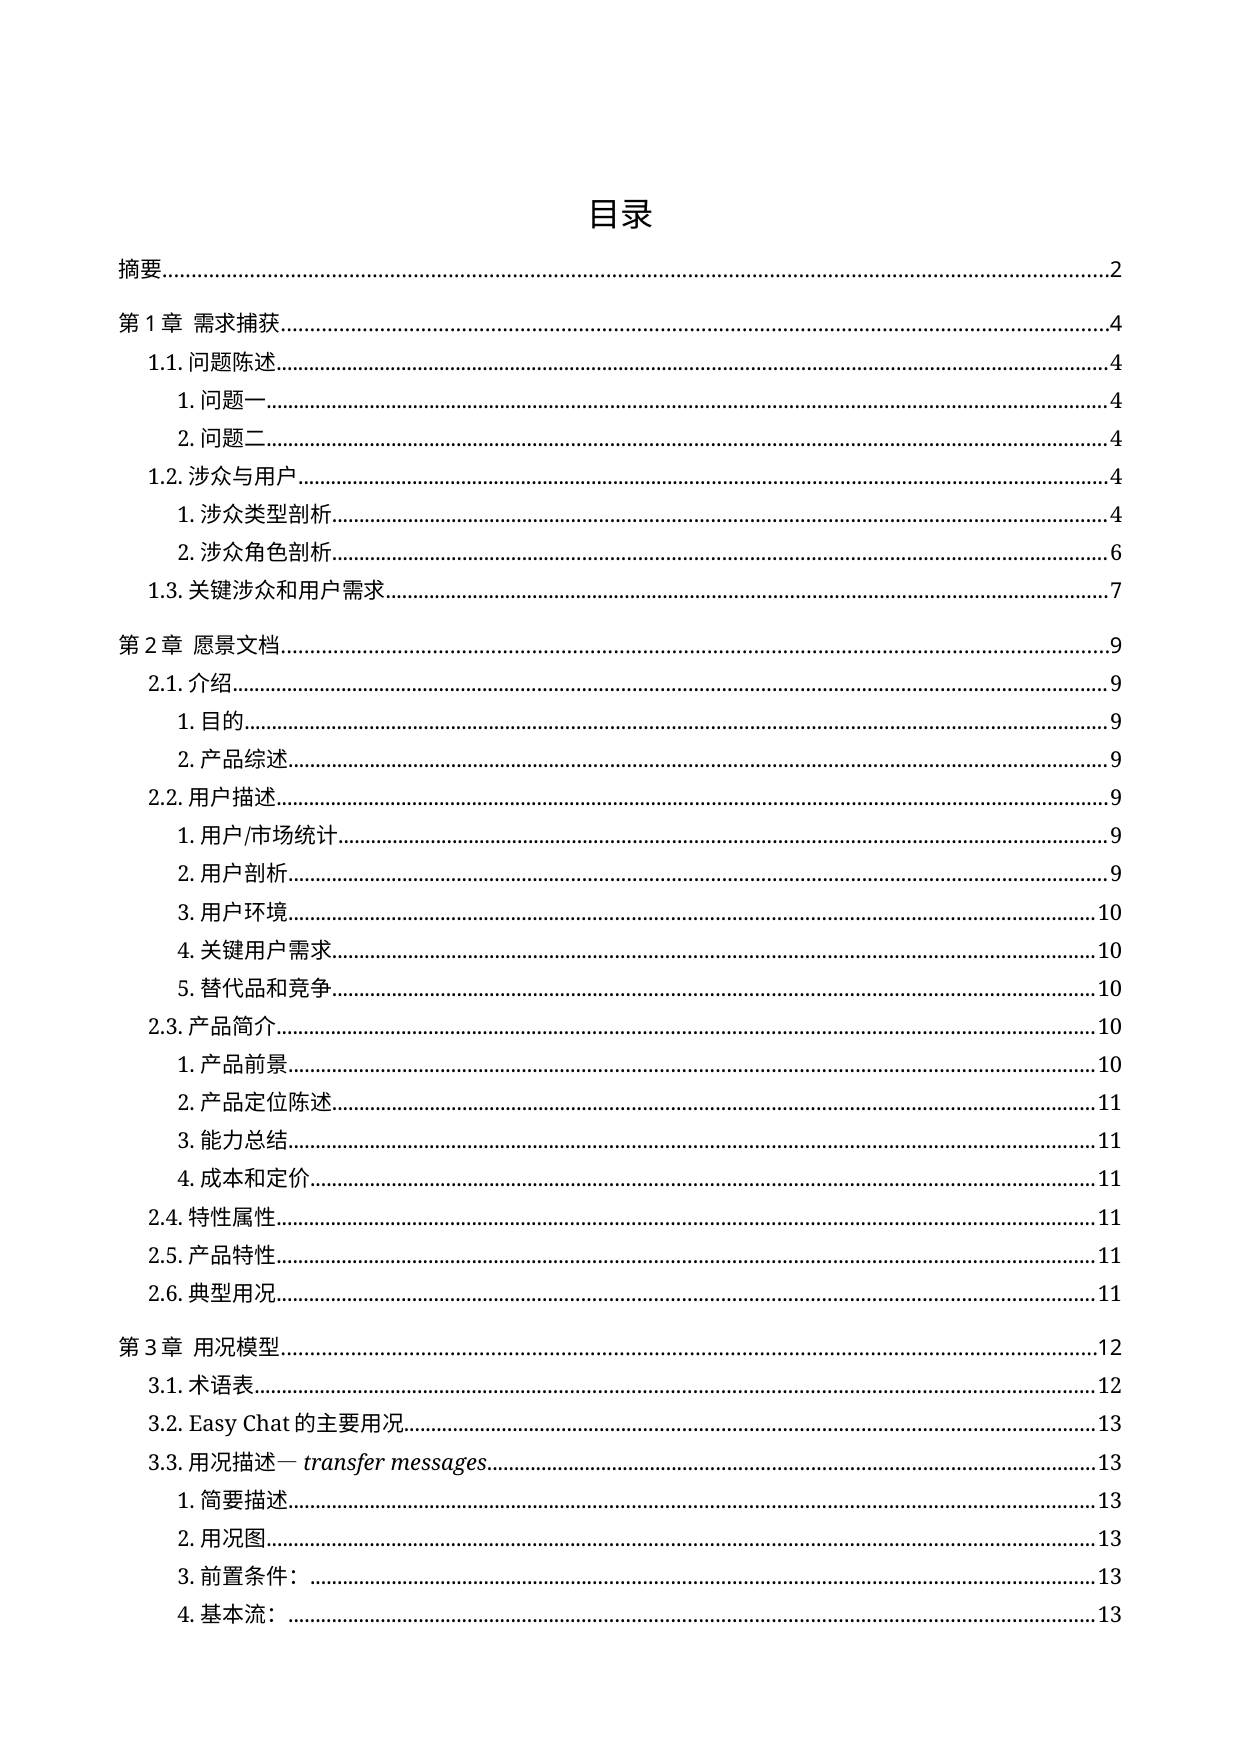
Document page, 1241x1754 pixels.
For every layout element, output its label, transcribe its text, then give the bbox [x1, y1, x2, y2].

text 2.5. 产品特性 11 [148, 1238, 1122, 1269]
text 1. 产品前景 10 [177, 1047, 1122, 1079]
text 1. 问题一 4 [177, 383, 1122, 414]
text 3. 用户环境 10 [177, 894, 1122, 926]
text 2. 产品定位陈述 11 [177, 1085, 1122, 1117]
text 4. 基本流： 13 [177, 1597, 1122, 1629]
text 3. 前置条件： 13 [177, 1559, 1122, 1591]
text 2.1. 介绍 9 [148, 666, 1122, 698]
text 第2章 愿景文档 9 [118, 628, 1122, 659]
text 3. 能力总结 11 [177, 1123, 1122, 1155]
text 3.2. Easy Chat的主要用况 13 [148, 1406, 1122, 1438]
text 1. 涉众类型剖析 4 [177, 497, 1122, 529]
text 4. 成本和定价 11 [177, 1161, 1122, 1193]
text 2. 用户剖析 9 [177, 856, 1122, 888]
text 2. 产品综述 9 [177, 742, 1122, 774]
text 3.3. 用况描述— transfer messages 13 [148, 1444, 1122, 1476]
text 2.2. 用户描述 9 [148, 780, 1122, 812]
text 2.6. 典型用况 11 [148, 1276, 1122, 1308]
text 第1章 需求捕获 4 [118, 306, 1122, 338]
text 2. 涉众角色剖析 6 [177, 535, 1122, 567]
subtitle 目录 [118, 188, 1122, 236]
text 5. 替代品和竞争 10 [177, 971, 1122, 1003]
text 1.3. 关键涉众和用户需求 7 [148, 573, 1122, 605]
text 3.1. 术语表 12 [148, 1368, 1122, 1400]
text 4. 关键用户需求 10 [177, 933, 1122, 964]
text 2. 问题二 4 [177, 421, 1122, 453]
text 2.3. 产品简介 10 [148, 1009, 1122, 1041]
text 摘要 2 [118, 252, 1122, 284]
text 2. 用况图 13 [177, 1521, 1122, 1553]
text 1. 简要描述 13 [177, 1483, 1122, 1514]
text 1.1. 问题陈述 4 [148, 344, 1122, 376]
text 1. 目的 9 [177, 704, 1122, 736]
text 1. 用户/市场统计 9 [177, 818, 1122, 850]
text 2.4. 特性属性 11 [148, 1199, 1122, 1231]
text 1.2. 涉众与用户 4 [148, 459, 1122, 491]
text 第3章 用况模型 12 [118, 1330, 1122, 1362]
